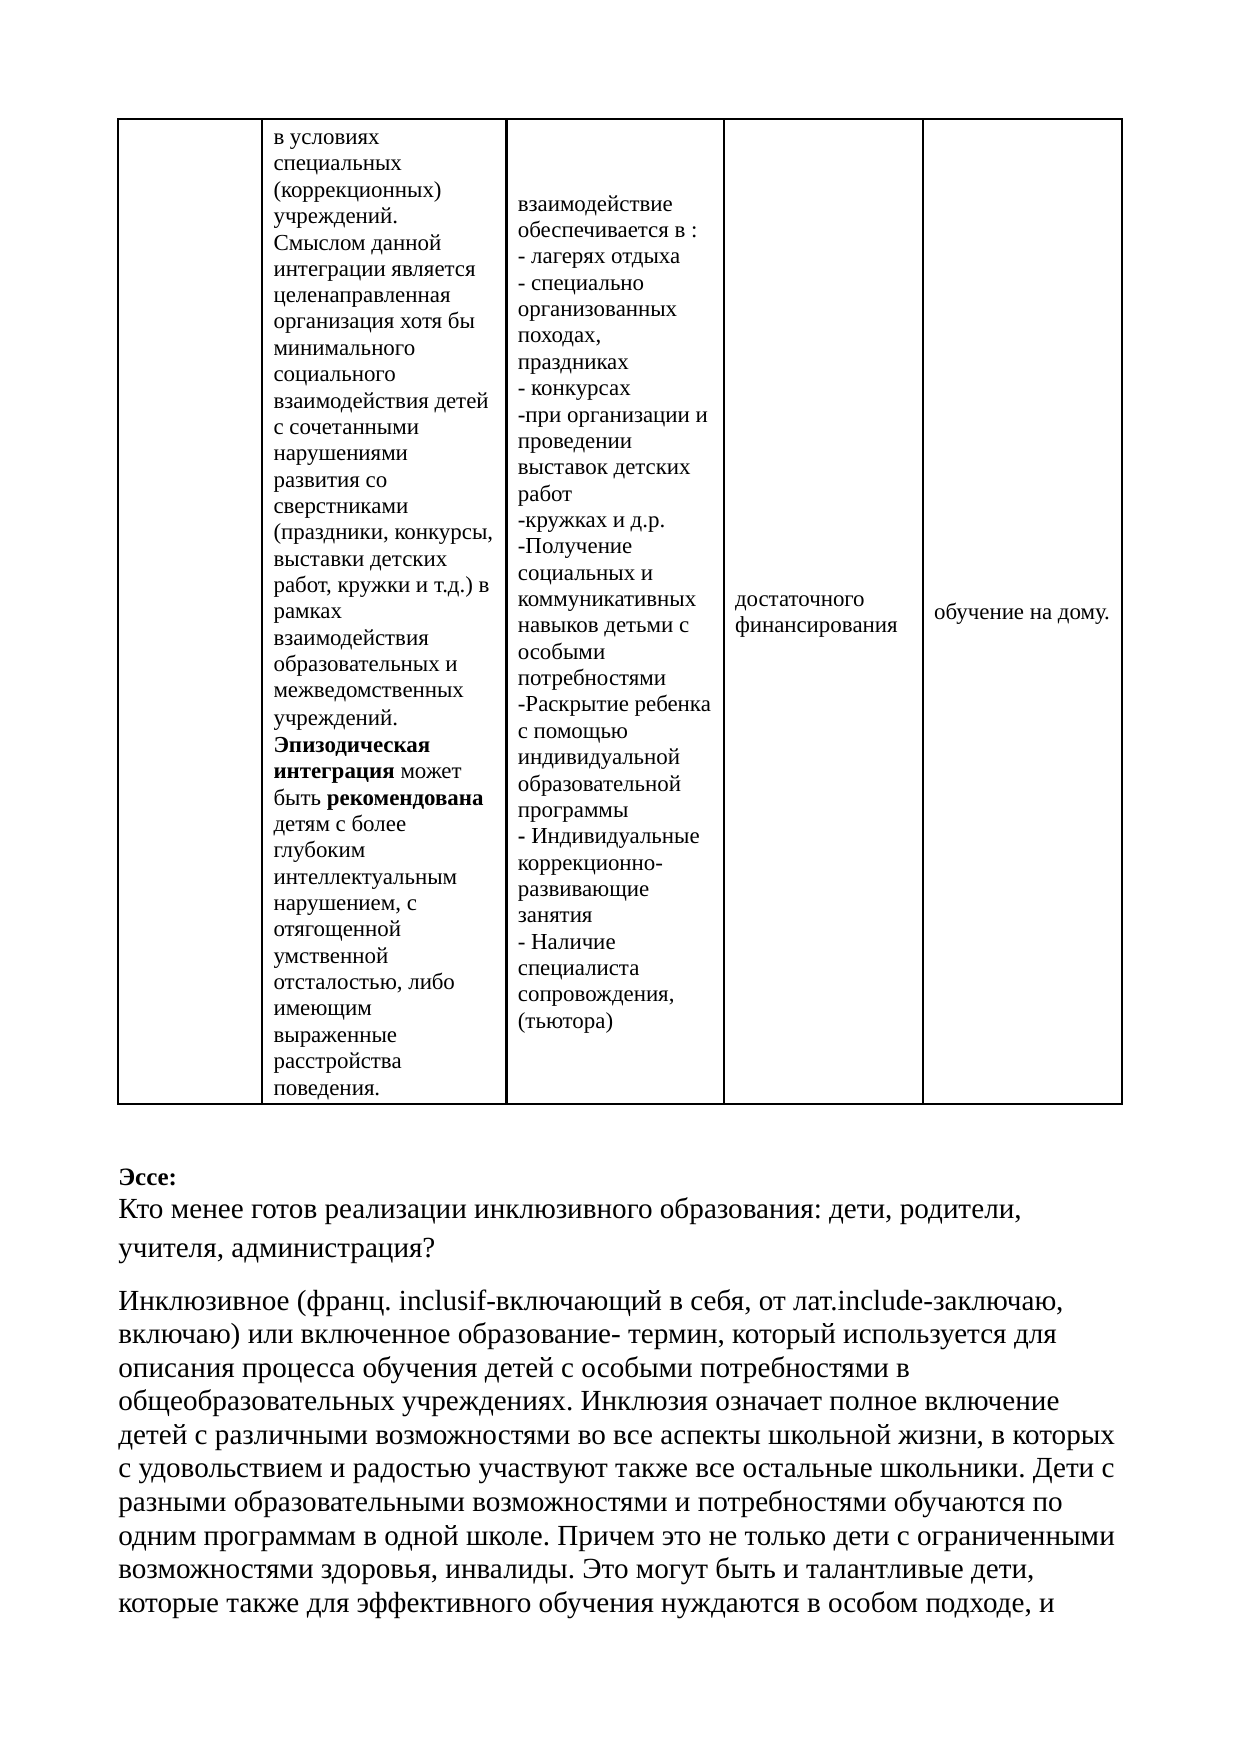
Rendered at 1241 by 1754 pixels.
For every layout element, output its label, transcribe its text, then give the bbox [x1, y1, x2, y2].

text Инклюзивное (франц. inclusif-включающий в себя, от лат.include-заключаю, включаю) или включенное образование- термин, который используется для описания процесса обучения детей с особыми потребностями в общеобразовательных учреждениях. Инклюзия означает полное включение детей с различными возможностями во все аспекты школьной жизни, в которых с удовольствием и радостью участвуют также все остальные школьники. Дети с разными образовательными возможностями и потребностями обучаются по одним программам в одной школе. Причем это не только дети с ограниченными возможностями здоровья, инвалиды. Это могут быть и талантливые дети, которые также для эффективного обучения нуждаются в особом подходе, и [118, 1283, 1122, 1618]
table_cell обучение на дому. [924, 120, 1121, 1103]
table_cell в условиях специальных (коррекционных) учреждений. Смыслом данной интеграции является целенаправленная организация хотя бы минимального социального взаимодействия детей с сочетанными нарушениями развития со сверстниками (праздники, конкурсы, выставки детских работ, кружки и т.д.) в рамках взаимодействия образовательных и межведомственных учреждений. Эпизодическая интеграция может быть рекомендована детям с более глубоким интеллектуальным нарушением, с отягощенной умственной отсталостью, либо имеющим выраженные расстройства поведения. [263, 120, 505, 1103]
text Эссе: [118, 1162, 1122, 1191]
text Кто менее готов реализации инклюзивного образования: дети, родители, учителя, администрация? [118, 1191, 1122, 1263]
table_cell достаточного финансирования [725, 120, 922, 1103]
table_cell взаимодействие обеспечивается в : - лагерях отдыха - специально организованных походах, праздниках - конкурсах -при организации и проведении выставок детских работ -кружках и д.р. -Получение социальных и коммуникативных навыков детьми с особыми потребностями -Раскрытие ребенка с помощью индивидуальной образовательной программы - Индивидуальные коррекционно- развивающие занятия - Наличие специалиста сопровождения, (тьютора) [508, 120, 723, 1103]
table_cell [119, 120, 261, 1103]
